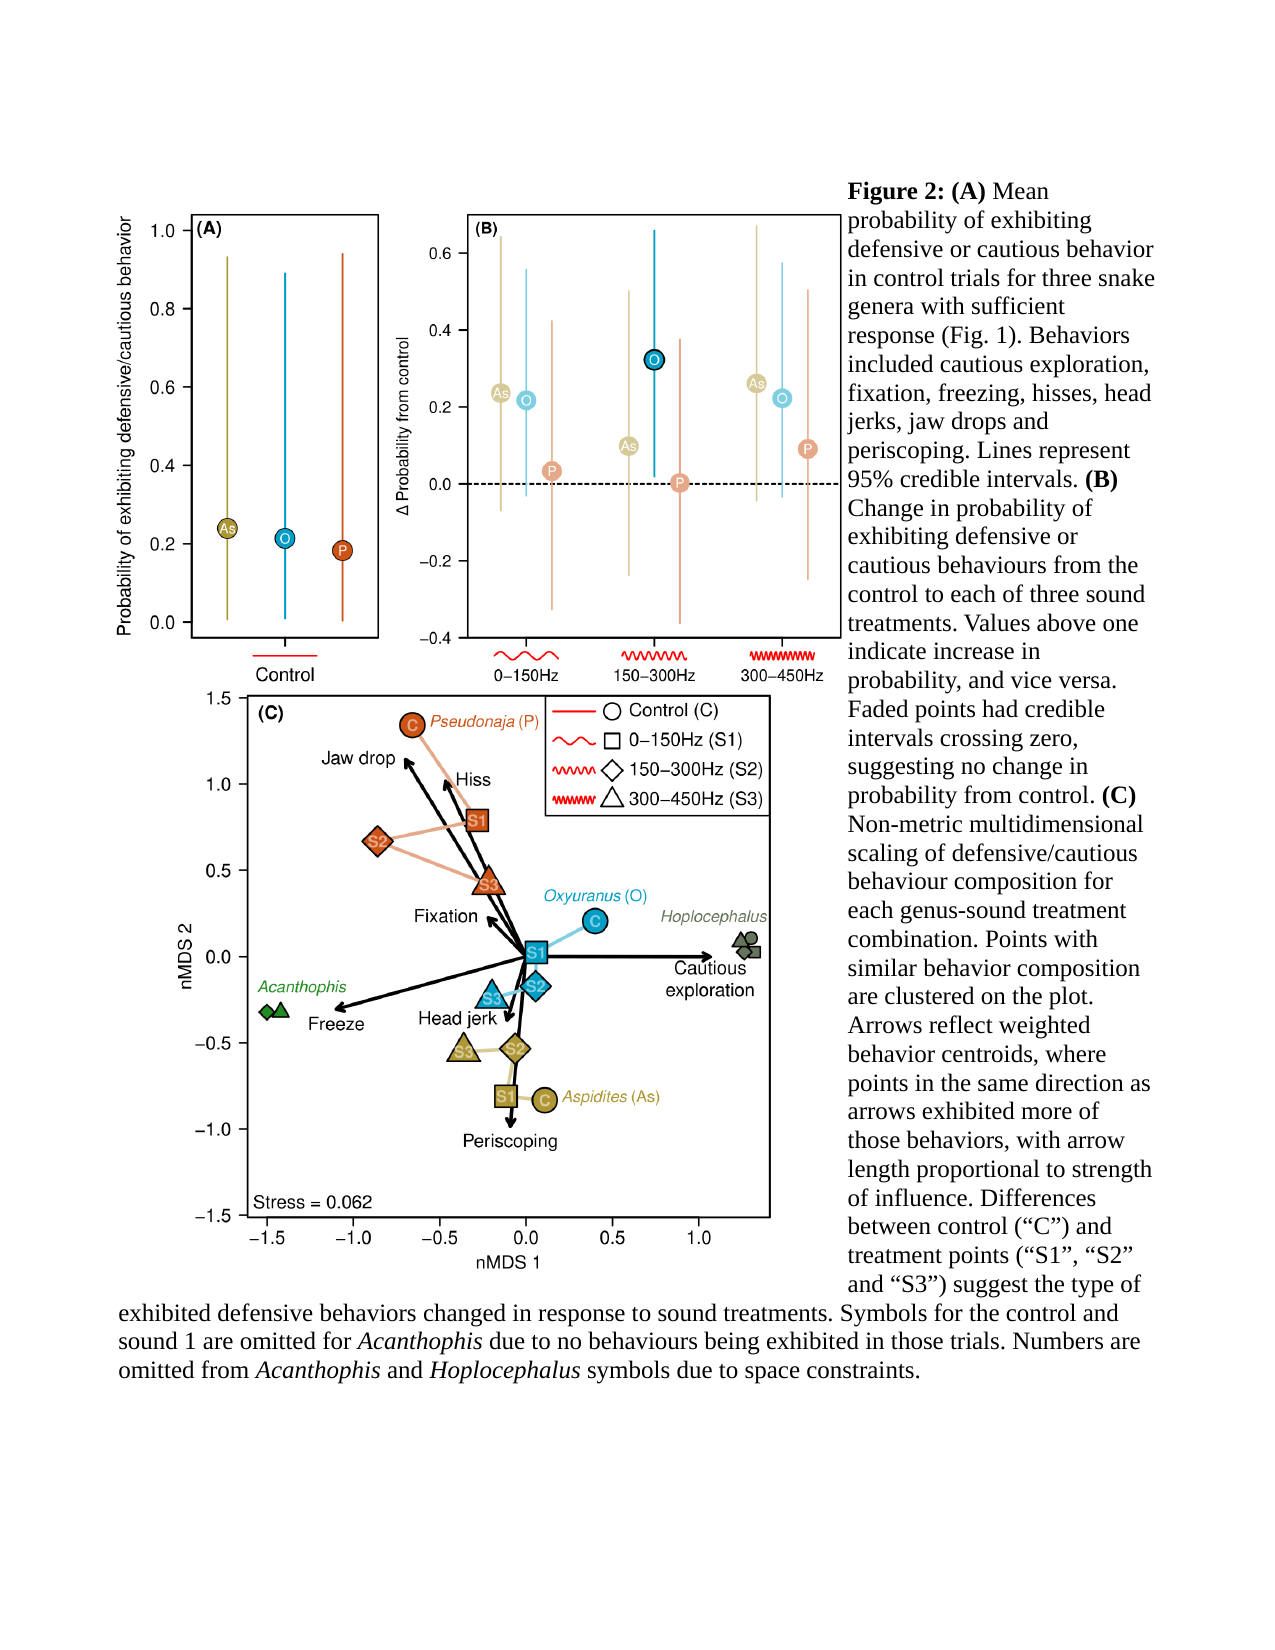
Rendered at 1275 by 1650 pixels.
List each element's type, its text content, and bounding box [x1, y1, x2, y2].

text Figure 2: (A) Mean probability of exhibiting defensive or cautious behavior in control trials for three snake genera with sufficient response (Fig. 1). Behaviors included cautious exploration, fixation, freezing, hisses, head jerks, jaw drops and periscoping. Lines represent 95% credible intervals. (B) Change in probability of exhibiting defensive or cautious behaviours from the control to each of three sound treatments. Values above one indicate increase in probability, and vice versa. Faded points had credible intervals crossing zero, suggesting no change in probability from control. (C) Non-metric multidimensional scaling of defensive/cautious behaviour composition for each genus-sound treatment combination. Points with similar behavior composition are clustered on the plot. Arrows reflect weighted behavior centroids, where points in the same direction as arrows exhibited more of those behaviors, with arrow length proportional to strength of influence. Differences between control (“C”) and treatment points (“S1”, “S2” and “S3”) suggest the type of exhibited defensive behaviors changed in response to sound treatments. Symbols for the control and sound 1 are omitted for Acanthophis due to no behaviours being exhibited in those trials. Numbers are omitted from Acanthophis and Hoplocephalus symbols due to space constraints. [118, 176, 1157, 1384]
picture [102, 197, 848, 1285]
